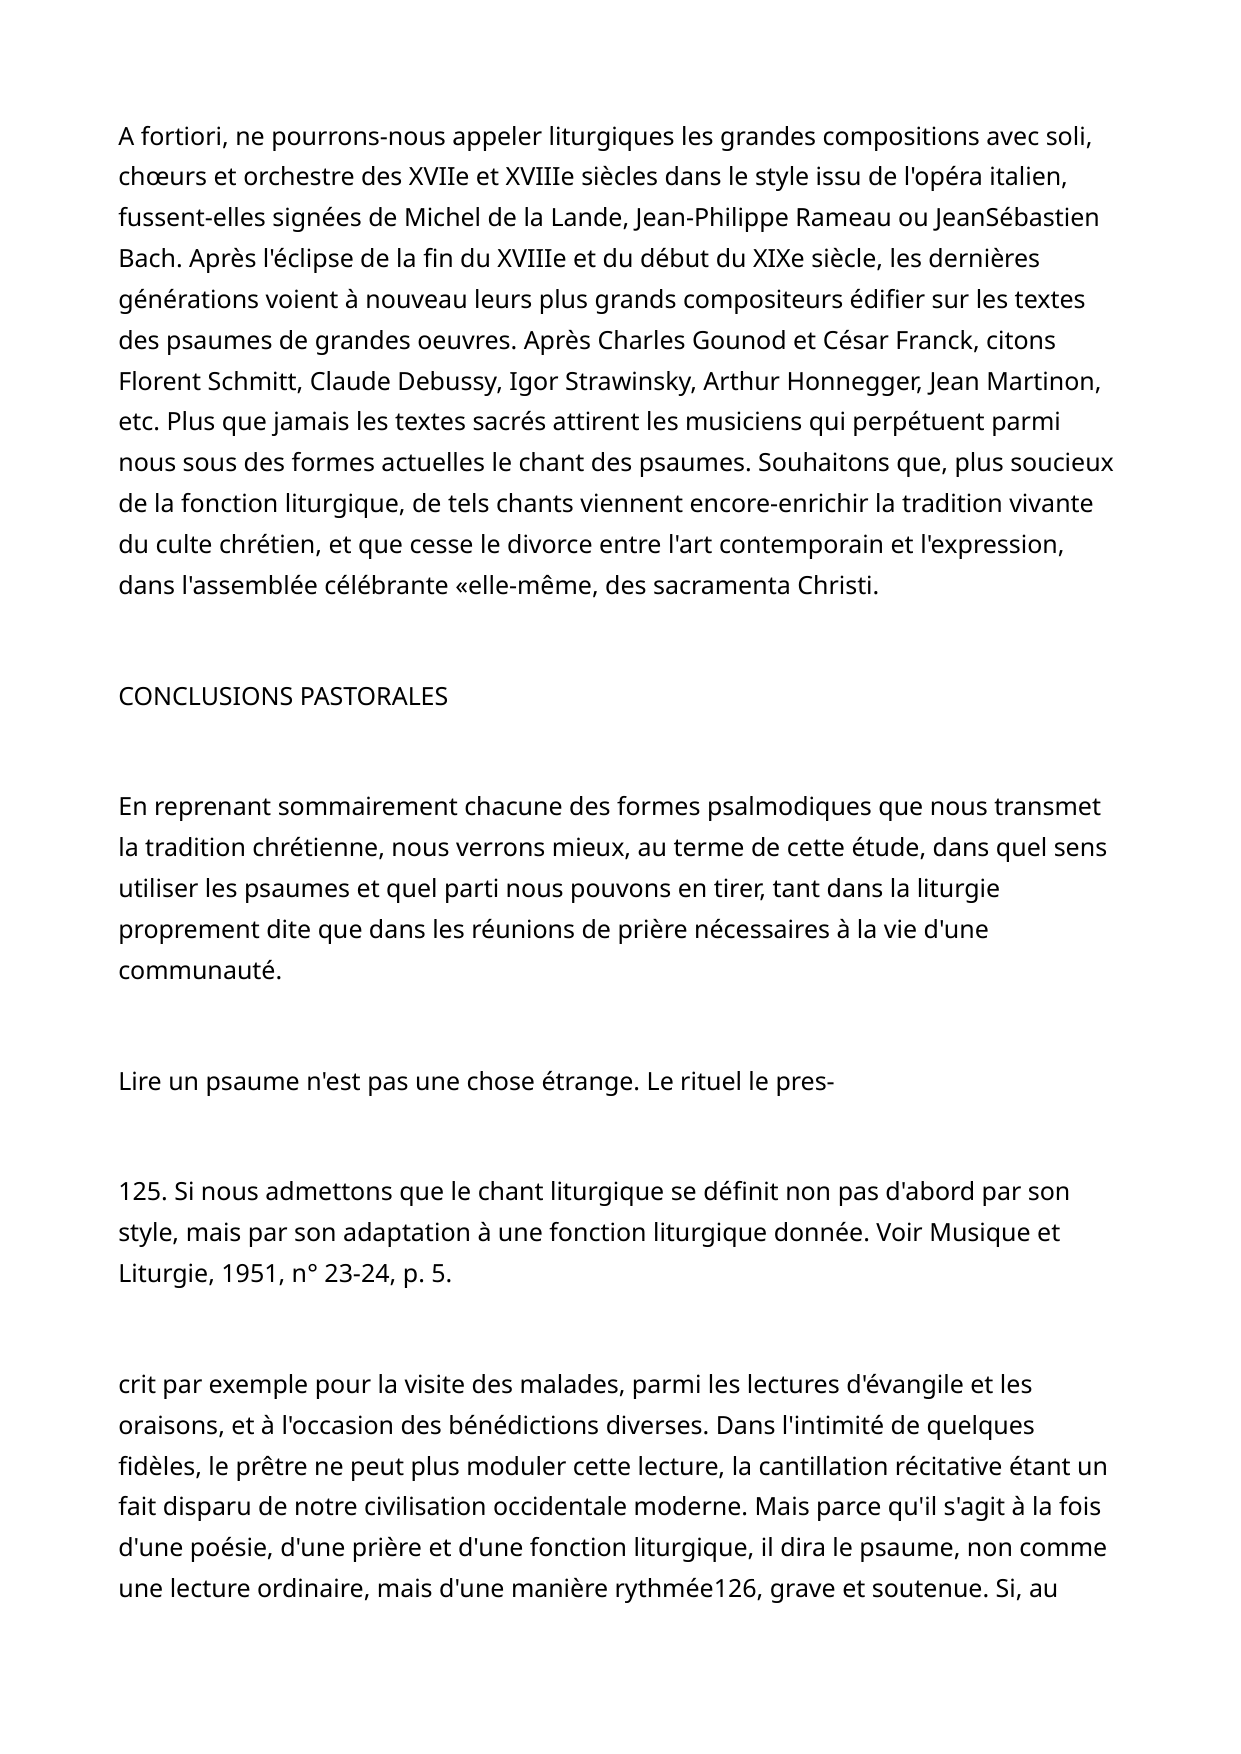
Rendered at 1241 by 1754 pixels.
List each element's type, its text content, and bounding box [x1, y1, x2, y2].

text 125. Si nous admettons que le chant liturgique se définit non pas d'abord par son style, mais par son adaptation à une fonction liturgique donnée. Voir Musique et Liturgie, 1951, n° 23-24, p. 5. [118, 1174, 1122, 1290]
text Lire un psaume n'est pas une chose étrange. Le rituel le pres- [118, 1063, 1122, 1097]
text En reprenant sommairement chacune des formes psalmodiques que nous transmet la tradition chrétienne, nous verrons mieux, au terme de cette étude, dans quel sens utiliser les psaumes et quel parti nous pouvons en tirer, tant dans la liturgie proprement dite que dans les réunions de prière nécessaires à la vie d'une communauté. [118, 789, 1122, 986]
text crit par exemple pour la visite des malades, parmi les lectures d'évangile et les oraisons, et à l'occasion des bénédictions diverses. Dans l'intimité de quelques fidèles, le prêtre ne peut plus moduler cette lecture, la cantillation récitative étant un fait disparu de notre civilisation occidentale moderne. Mais parce qu'il s'agit à la fois d'une poésie, d'une prière et d'une fonction liturgique, il dira le psaume, non comme une lecture ordinaire, mais d'une manière rythmée126, grave et soutenue. Si, au [118, 1366, 1122, 1605]
text A fortiori, ne pourrons-nous appeler liturgiques les grandes compositions avec soli, chœurs et orchestre des XVIIe et XVIIIe siècles dans le style issu de l'opéra italien, fussent-elles signées de Michel de la Lande, Jean-Philippe Rameau ou JeanSébastien Bach. Après l'éclipse de la fin du XVIIIe et du début du XIXe siècle, les dernières générations voient à nouveau leurs plus grands compositeurs édifier sur les textes des psaumes de grandes oeuvres. Après Charles Gounod et César Franck, citons Florent Schmitt, Claude Debussy, Igor Strawinsky, Arthur Honnegger, Jean Martinon, etc. Plus que jamais les textes sacrés attirent les musiciens qui perpétuent parmi nous sous des formes actuelles le chant des psaumes. Souhaitons que, plus soucieux de la fonction liturgique, de tels chants viennent encore-enrichir la tradition vivante du culte chrétien, et que cesse le divorce entre l'art contemporain et l'expression, dans l'assemblée célébrante «elle-même, des sacramenta Christi. [118, 118, 1122, 601]
text CONCLUSIONS PASTORALES [118, 678, 1122, 712]
